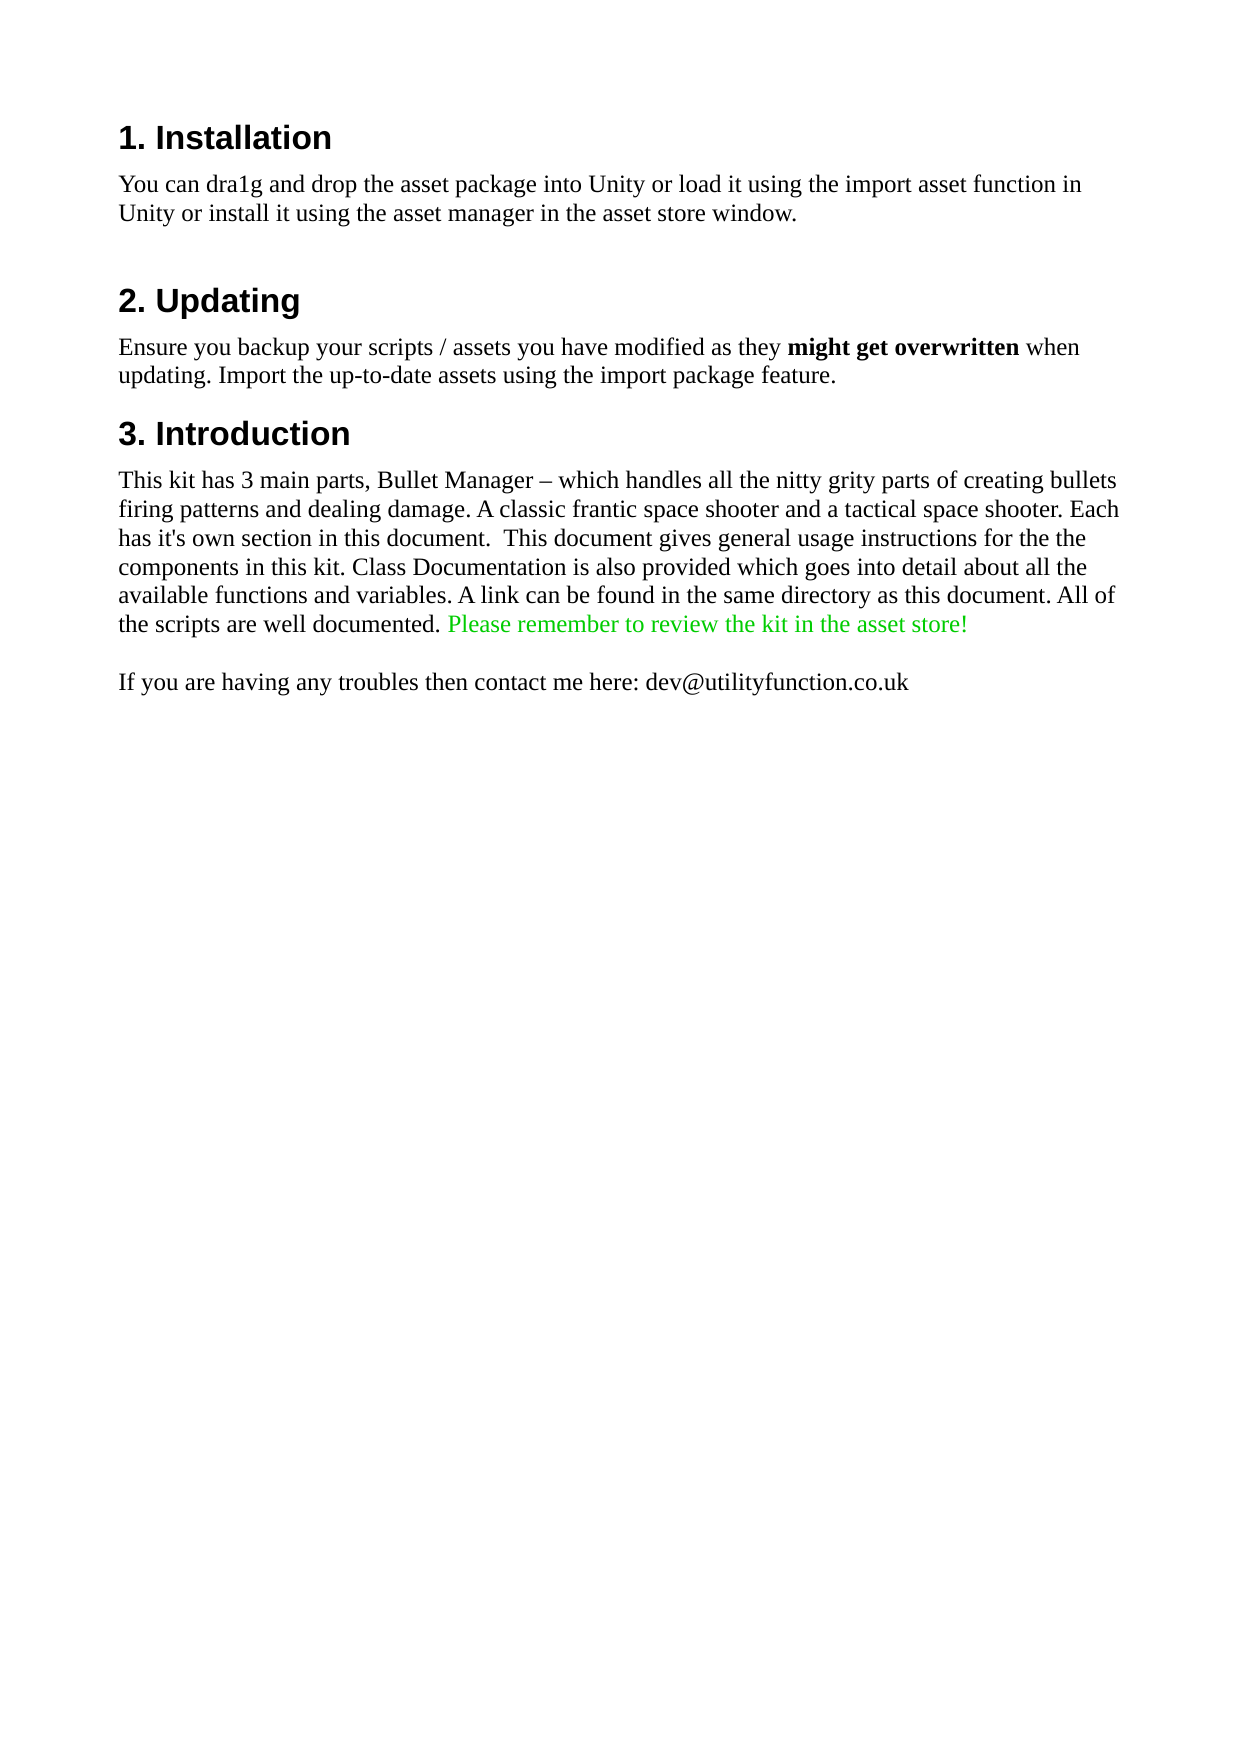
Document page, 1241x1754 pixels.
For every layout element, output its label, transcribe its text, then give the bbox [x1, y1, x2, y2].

text This kit has 3 main parts, Bullet Manager – which handles all the nitty grity parts of creating bullets firing patterns and dealing damage. A classic frantic space shooter and a tactical space shooter. Each has it's own section in this document. This document gives general usage instructions for the the components in this kit. Class Documentation is also provided which goes into detail about all the available functions and variables. A link can be found in the same directory as this document. All of the scripts are well documented. Please remember to review the kit in the asset store! [118, 465, 1122, 638]
subtitle 2. Updating [118, 281, 1122, 319]
text You can dra1g and drop the asset package into Unity or load it using the import asset function in Unity or install it using the asset manager in the asset store window. [118, 169, 1122, 227]
text If you are having any troubles then contact me here: dev@utilityfunction.co.uk [118, 667, 1122, 695]
subtitle 3. Introduction [118, 414, 1122, 453]
subtitle 1. Installation [118, 118, 1122, 157]
text Ensure you backup your scripts / assets you have modified as they might get overwritten when updating. Import the up-to-date assets using the import package feature. [118, 332, 1122, 389]
